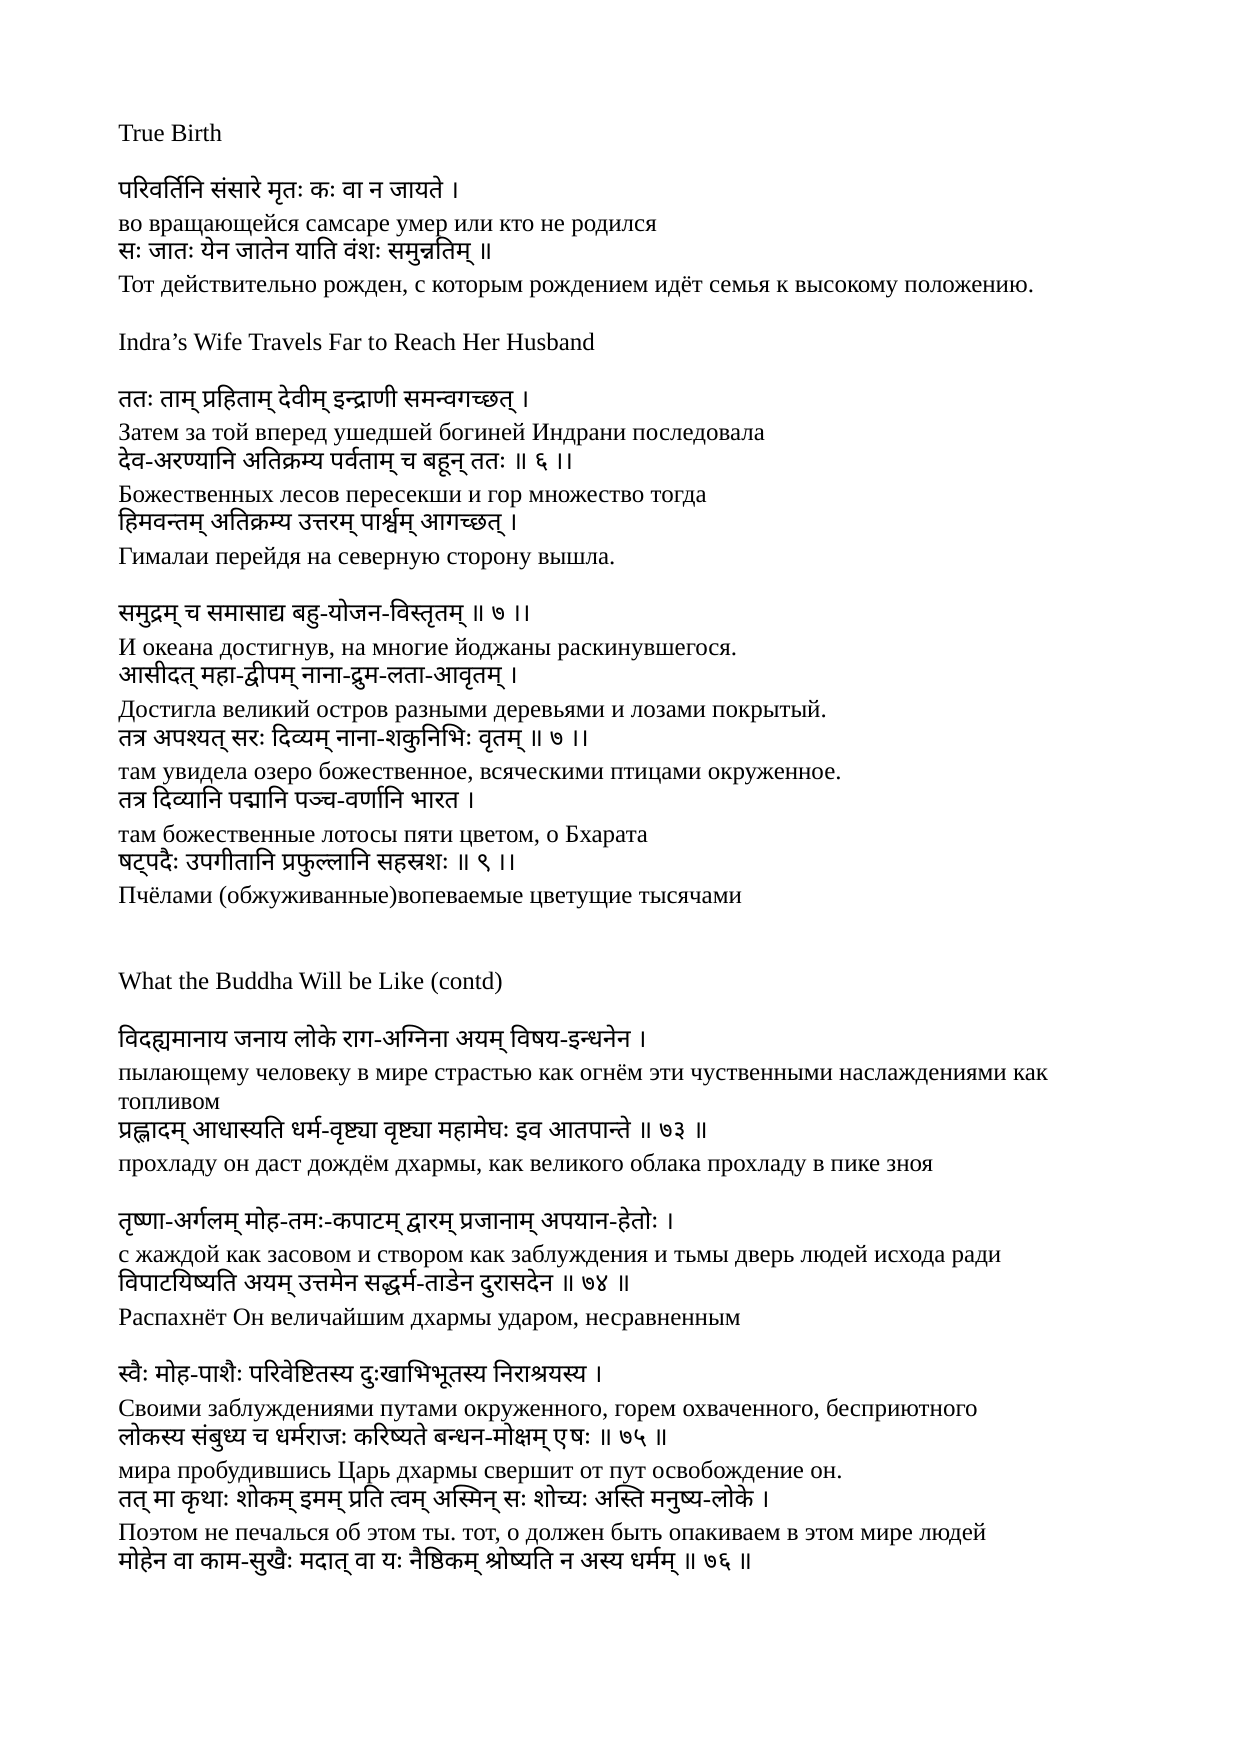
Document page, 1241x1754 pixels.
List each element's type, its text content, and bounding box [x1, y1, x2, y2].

text True Birth [118, 118, 1122, 147]
text सः जातः येन जातेन याति वंशः समुन्नतिम् ॥ [118, 237, 1122, 269]
text What the Buddha Will be Like (contd) [118, 966, 1122, 995]
text с жаждой как засовом и створом как заблуждения и тьмы дверь людей исхода ради [118, 1239, 1122, 1268]
text И океана достигнув, на многие йоджаны раскинувшегося. [118, 632, 1122, 661]
text пылающему человеку в мире страстью как огнём эти чуственными наслаждениями как топливом [118, 1057, 1122, 1115]
text परिवर्तिनि संसारे मृतः कः वा न जायते । [118, 176, 1122, 208]
text Затем за той вперед ушедшей богиней Индрани последовала [118, 417, 1122, 446]
text विदह्यमानाय जनाय लोके राग-अग्निना अयम् विषय-इन्धनेन । [118, 1024, 1122, 1057]
text तत्र अपश्यत् सरः दिव्यम् नाना-शकुनिभिः वृतम् ॥ ७ ।। [118, 723, 1122, 756]
text там увидела озеро божественное, всяческими птицами окруженное. [118, 756, 1122, 785]
text समुद्रम् च समासाद्य बहु-योजन-विस्तृतम् ॥ ७ ।। [118, 598, 1122, 632]
text स्वैः मोह-पाशैः परिवेष्टितस्य दुःखाभिभूतस्य निराश्रयस्य । [118, 1359, 1122, 1393]
text Распахнёт Он величайшим дхармы ударом, несравненным [118, 1302, 1122, 1331]
text Своими заблуждениями путами окруженного, горем охваченного, бесприютного [118, 1393, 1122, 1422]
text Пчёлами (обжуживанные)вопеваемые цветущие тысячами [118, 880, 1122, 909]
text लोकस्य संबुध्य च धर्मराजः करिष्यते बन्धन-मोक्षम् एषः ॥ ७५ ॥ [118, 1422, 1122, 1455]
text Тот действительно рожден, с которым рождением идёт семья к высокому положению. [118, 269, 1122, 298]
text तत् मा कृथाः शोकम् इमम् प्रति त्वम् अस्मिन् सः शोच्यः अस्ति मनुष्य-लोके । [118, 1484, 1122, 1517]
text ततः ताम् प्रहिताम् देवीम् इन्द्राणी समन्वगच्छत् । [118, 384, 1122, 417]
text Достигла великий остров разными деревьями и лозами покрытый. [118, 694, 1122, 723]
text आसीदत् महा-द्वीपम् नाना-द्रुम-लता-आवृतम् । [118, 661, 1122, 694]
text там божественные лотосы пяти цветом, о Бхарата [118, 819, 1122, 847]
text Indra’s Wife Travels Far to Reach Her Husband [118, 327, 1122, 356]
text देव-अरण्यानि अतिक्रम्य पर्वताम् च बहून् ततः ॥ ६ ।। [118, 446, 1122, 479]
text तत्र दिव्यानि पद्मानि पञ्च-वर्णानि भारत । [118, 785, 1122, 819]
text प्रह्लादम् आधास्यति धर्म-वृष्ट्या वृष्ट्या महामेघः इव आतपान्ते ॥ ७३ ॥ [118, 1115, 1122, 1148]
text Божественных лесов пересекши и гор множество тогда [118, 479, 1122, 508]
text Поэтом не печалься об этом ты. тот, о должен быть опакиваем в этом мире людей [118, 1517, 1122, 1546]
text мира пробудившись Царь дхармы свершит от пут освобождение он. [118, 1455, 1122, 1484]
text во вращающейся самсаре умер или кто не родился [118, 208, 1122, 237]
text हिमवन्तम् अतिक्रम्य उत्तरम् पार्श्वम् आगच्छत् । [118, 508, 1122, 541]
text मोहेन वा काम-सुखैः मदात् वा यः नैष्ठिकम् श्रोष्यति न अस्य धर्मम् ॥ ७६ ॥ [118, 1546, 1122, 1580]
text षट्पदैः उपगीतानि प्रफुल्लानि सहस्रशः ॥ ९ ।। [118, 847, 1122, 880]
text прохладу он даст дождём дхармы, как великого облака прохладу в пике зноя [118, 1148, 1122, 1177]
text विपाटयिष्यति अयम् उत्तमेन सद्धर्म-ताडेन दुरासदेन ॥ ७४ ॥ [118, 1268, 1122, 1302]
text Гималаи перейдя на северную сторону вышла. [118, 541, 1122, 569]
text तृष्णा-अर्गलम् मोह-तमः-कपाटम् द्वारम् प्रजानाम् अपयान-हेतोः । [118, 1206, 1122, 1239]
